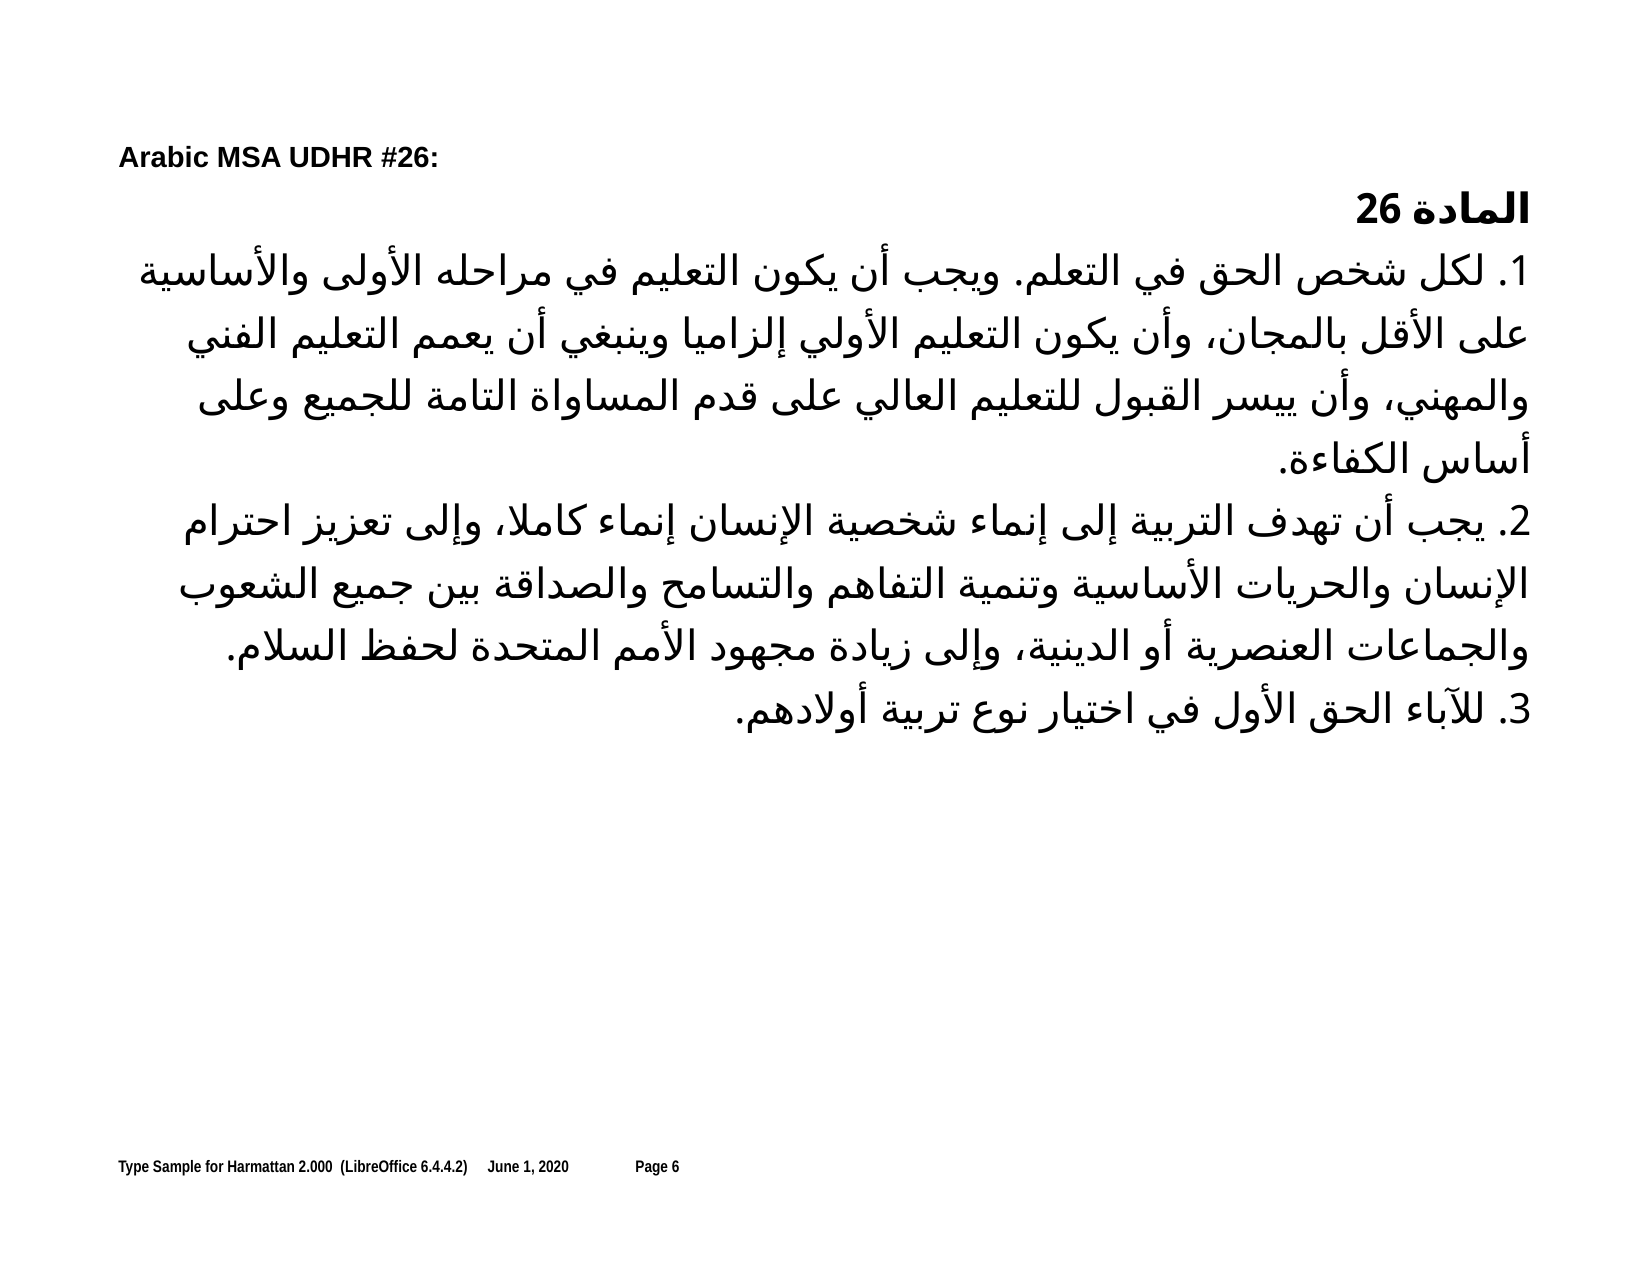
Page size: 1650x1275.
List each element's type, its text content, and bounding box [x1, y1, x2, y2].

text 1. لكل شخص الحق في التعلم. ويجب أن يكون التعليم في مراحله الأولى والأساسية على الأقل بالمجان، وأن يكون التعليم الأولي إلزاميا وينبغي أن يعمم التعليم الفني والمهني، وأن ييسر القبول للتعليم العالي على قدم المساواة التامة للجميع وعلى أساس الكفاءة. [118, 248, 1532, 490]
text المادة 26 [118, 186, 1532, 240]
text 3. للآباء الحق الأول في اختيار نوع تربية أولادهم. [118, 686, 1532, 740]
text 2. يجب أن تهدف التربية إلى إنماء شخصية الإنسان إنماء كاملا، وإلى تعزيز احترام الإنسان والحريات الأساسية وتنمية التفاهم والتسامح والصداقة بين جميع الشعوب والجماعات العنصرية أو الدينية، وإلى زيادة مجهود الأمم المتحدة لحفظ السلام. [118, 498, 1532, 678]
subtitle Arabic MSA UDHR #26: [118, 140, 1532, 173]
